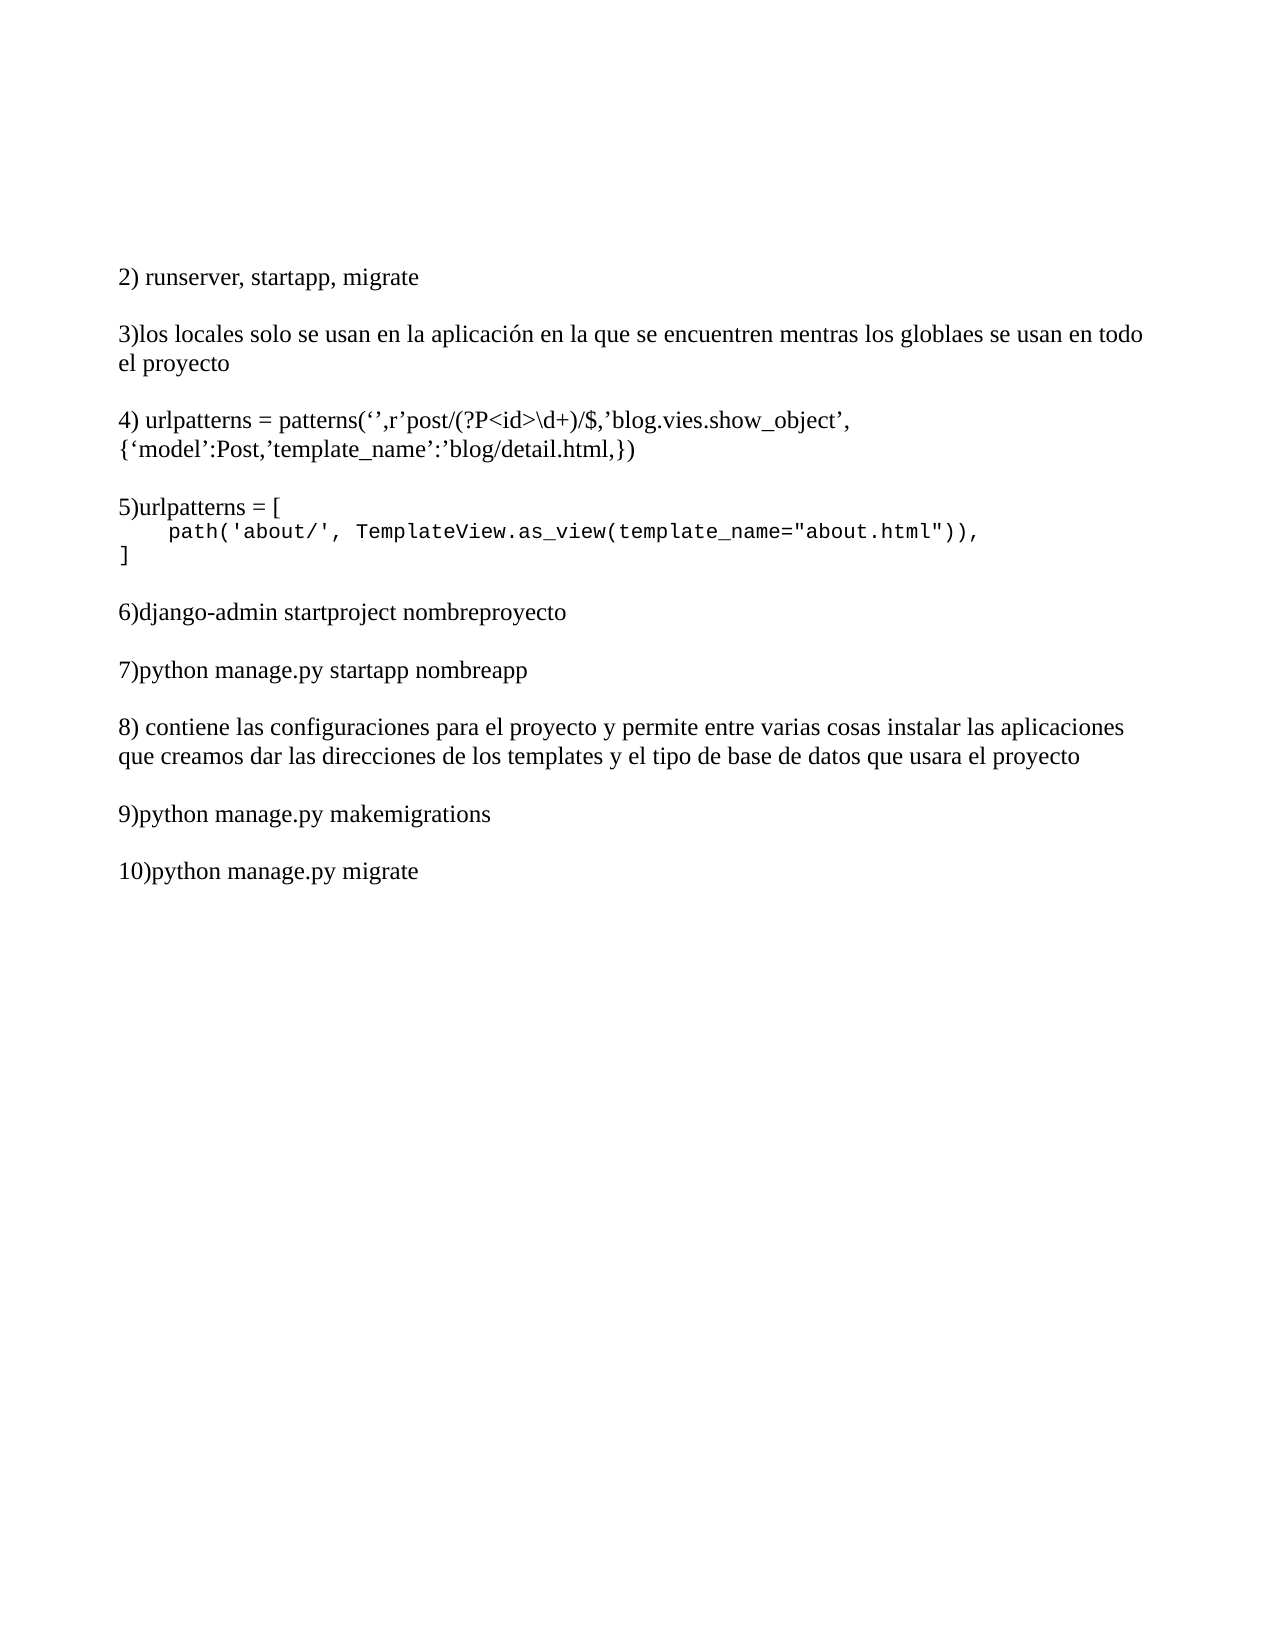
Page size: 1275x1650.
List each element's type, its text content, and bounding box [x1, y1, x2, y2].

text 10)python manage.py migrate [118, 856, 1157, 885]
text 6)django-admin startproject nombreproyecto [118, 597, 1157, 626]
text 7)python manage.py startapp nombreapp [118, 655, 1157, 684]
text 4) urlpatterns = patterns(‘’,r’post/(?P<id>\d+)/$,’blog.vies.show_object’,{‘model’:Post,’template_name’:’blog/detail.html,}) [118, 406, 1157, 463]
text 8) contiene las configuraciones para el proyecto y permite entre varias cosas instalar las aplicaciones que creamos dar las direcciones de los templates y el tipo de base de datos que usara el proyecto [118, 712, 1157, 770]
text 3)los locales solo se usan en la aplicación en la que se encuentren mentras los globlaes se usan en todo el proyecto [118, 319, 1157, 377]
text 2) runserver, startapp, migrate [118, 262, 1157, 291]
text ] [118, 544, 1157, 568]
text 9)python manage.py makemigrations [118, 799, 1157, 827]
text 5)urlpatterns = [ [118, 492, 1157, 521]
text path('about/', TemplateView.as_view(template_name="about.html")), [118, 521, 1157, 544]
